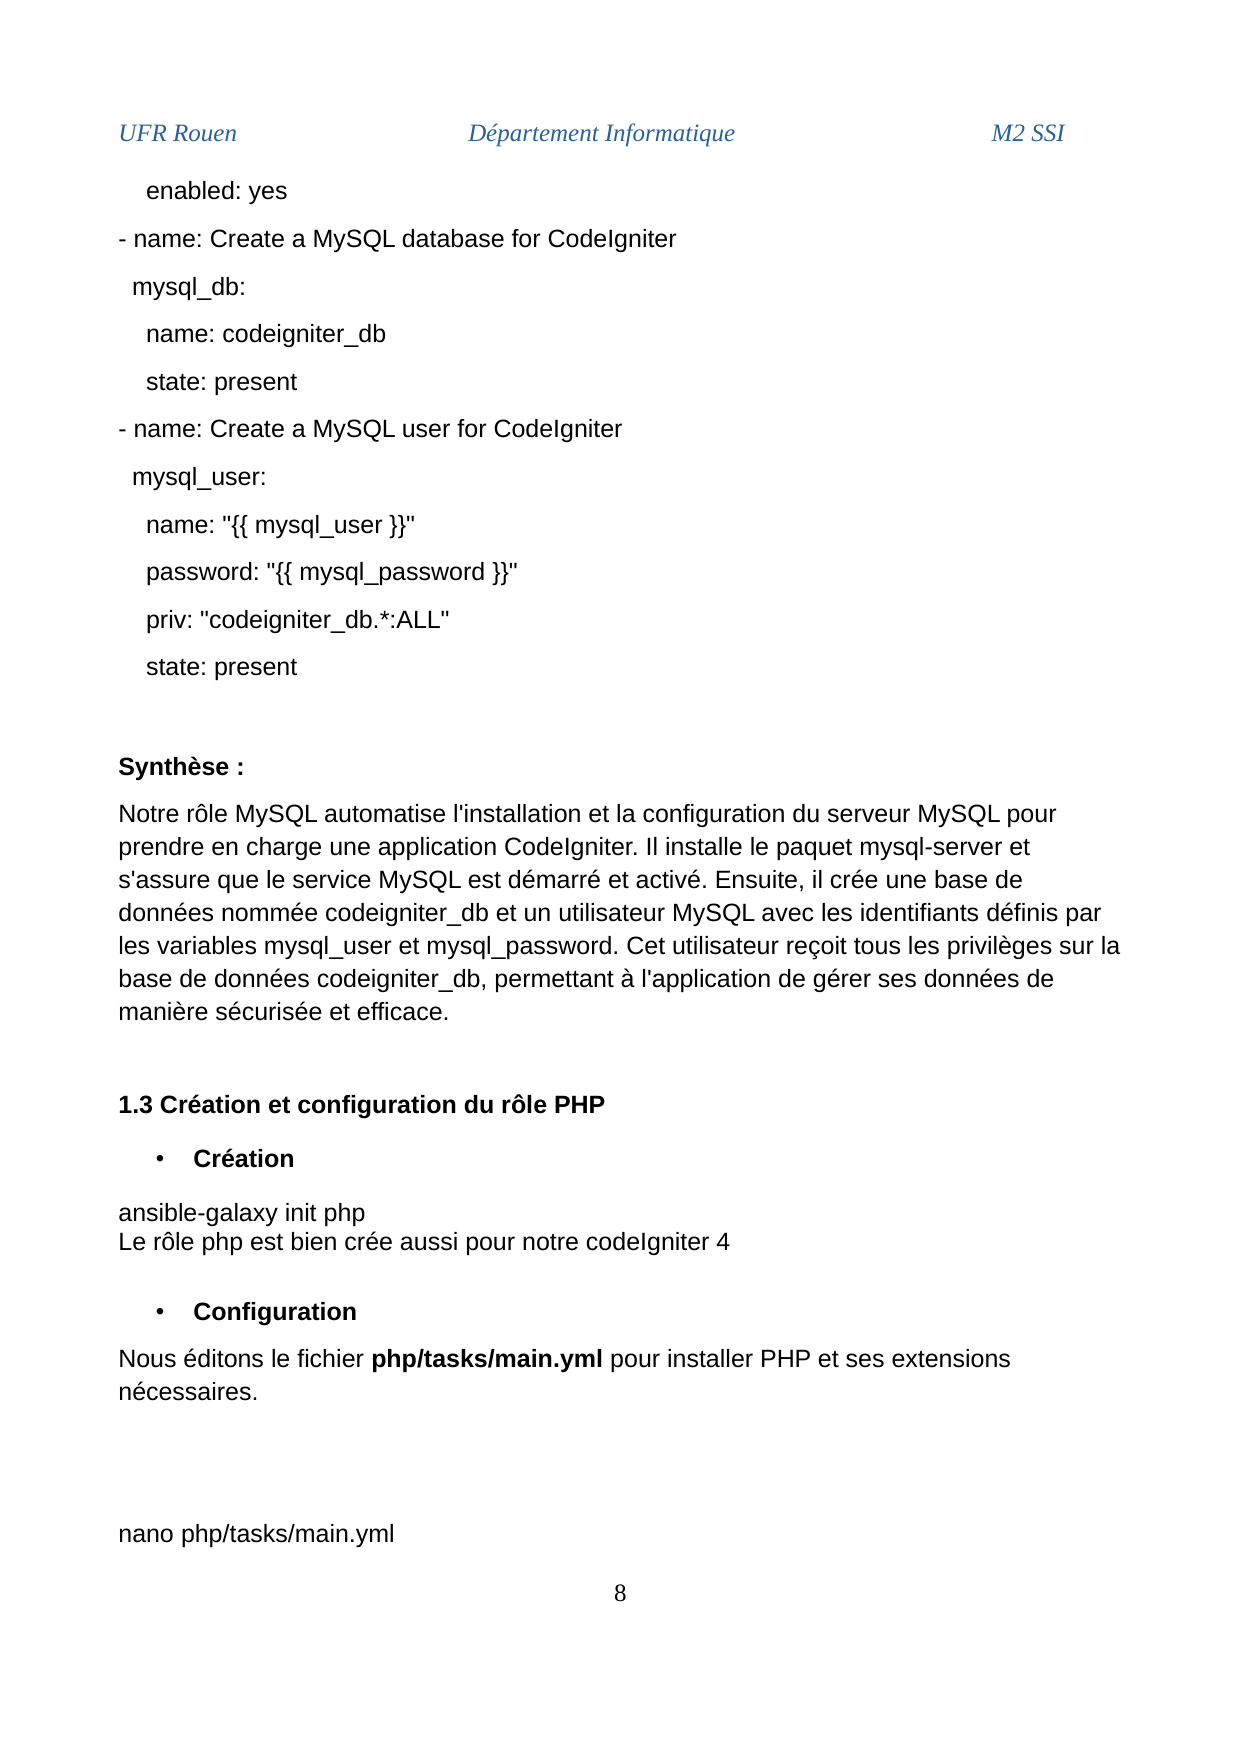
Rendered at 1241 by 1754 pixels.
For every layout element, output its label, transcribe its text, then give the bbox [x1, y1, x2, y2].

text enabled: yes [118, 176, 1122, 205]
list Configuration [156, 1297, 1122, 1326]
text mysql_user: [118, 462, 1122, 491]
text Nous éditons le fichier php/tasks/main.yml pour installer PHP et ses extensions nécessaires. [118, 1344, 1122, 1406]
text password: "{{ mysql_password }}" [118, 557, 1122, 586]
text state: present Synthèse : [118, 652, 1122, 780]
text nano php/tasks/main.yml [118, 1519, 1122, 1548]
subtitle Création [156, 1144, 1122, 1173]
text priv: "codeigniter_db.*:ALL" [118, 605, 1122, 633]
text Notre rôle MySQL automatise l'installation et la configuration du serveur MySQL pour prendre en charge une application CodeIgniter. Il installe le paquet mysql-server et s'assure que le service MySQL est démarré et activé. Ensuite, il crée une base de données nommée codeigniter_db et un utilisateur MySQL avec les identifiants définis par les variables mysql_user et mysql_password. Cet utilisateur reçoit tous les privilèges sur la base de données codeigniter_db, permettant à l'application de gérer ses données de manière sécurisée et efficace. [118, 799, 1122, 1059]
text name: codeigniter_db [118, 319, 1122, 348]
text - name: Create a MySQL user for CodeIgniter [118, 414, 1122, 443]
text name: "{{ mysql_user }}" [118, 509, 1122, 538]
text - name: Create a MySQL database for CodeIgniter [118, 224, 1122, 253]
text mysql_db: [118, 272, 1122, 300]
subtitle 1.3 Création et configuration du rôle PHP [118, 1090, 1122, 1119]
subtitle ansible-galaxy init php Le rôle php est bien crée aussi pour notre codeIgniter 4 [118, 1198, 1122, 1284]
text state: present [118, 367, 1122, 396]
